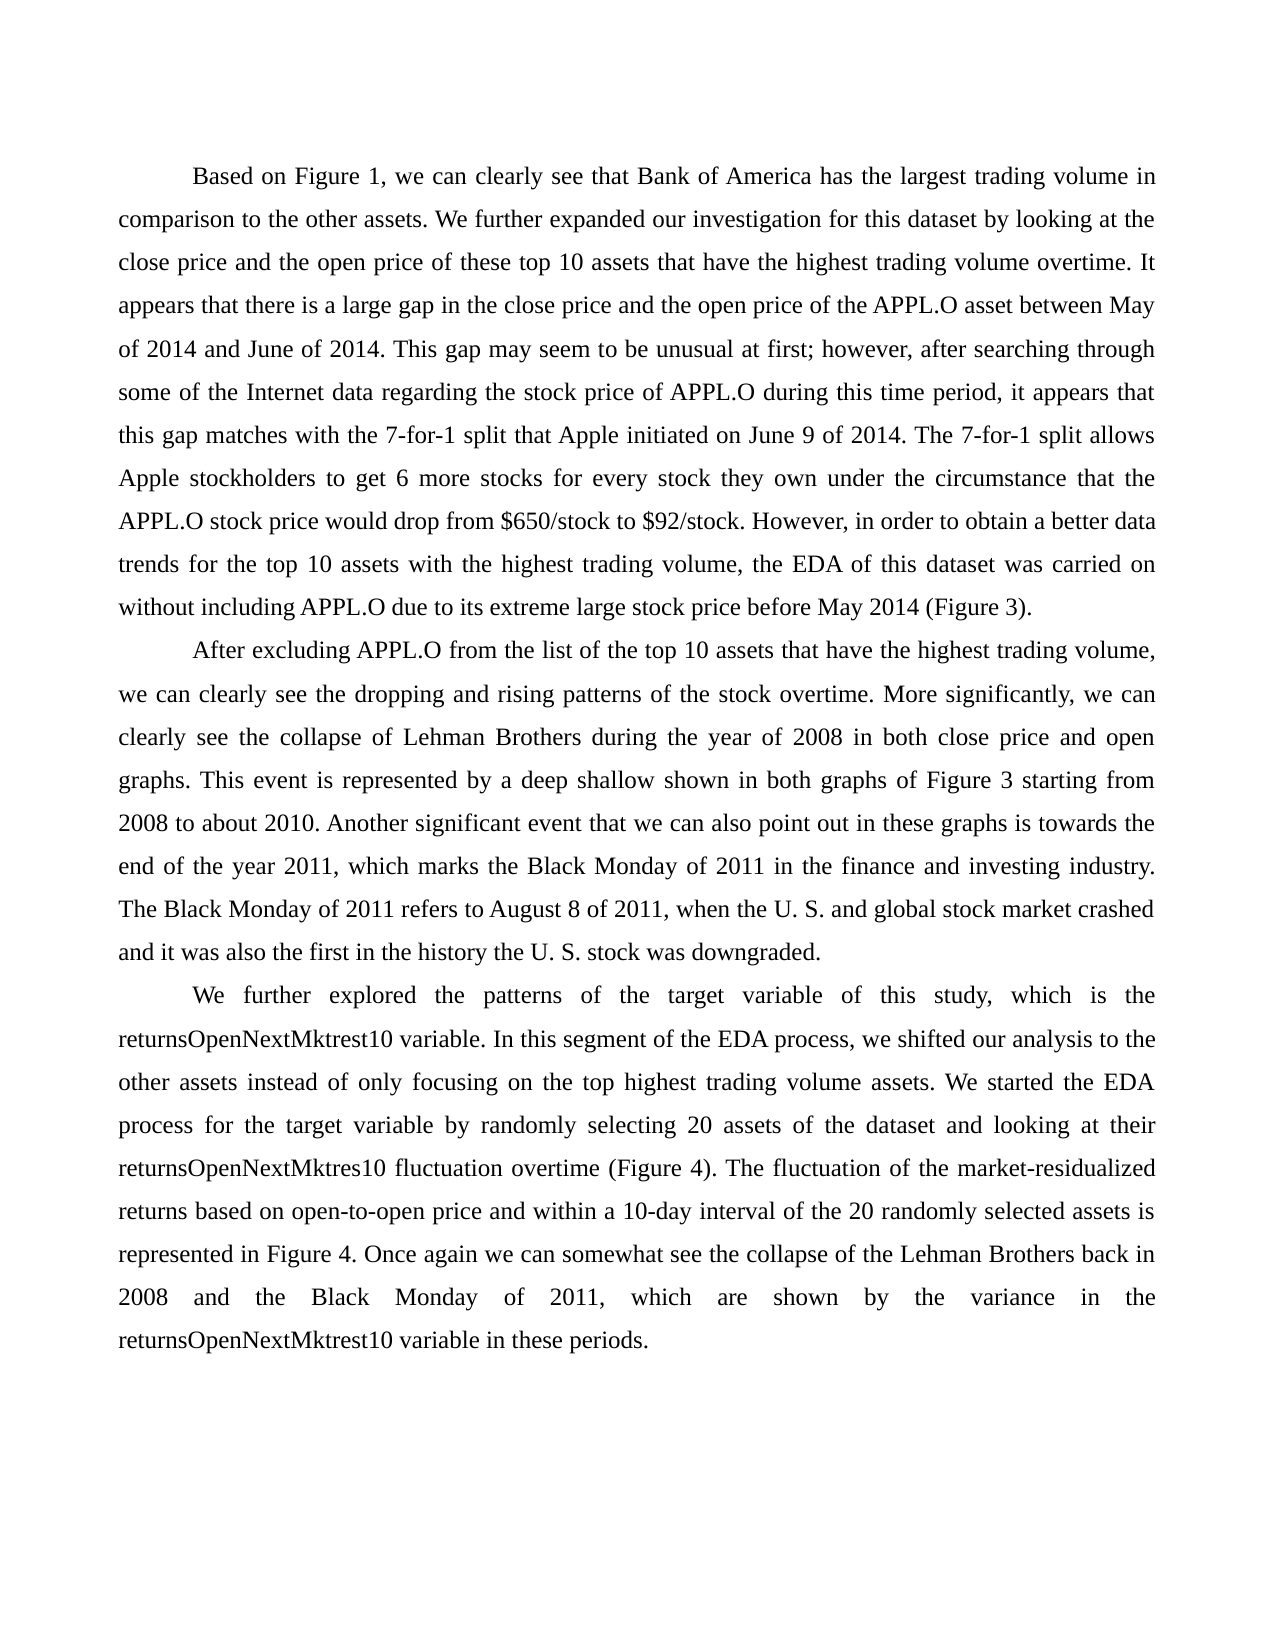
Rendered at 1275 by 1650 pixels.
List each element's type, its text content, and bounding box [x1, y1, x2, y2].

text We further explored the patterns of the target variable of this study, which is the returnsOpenNextMktrest10 variable. In this segment of the EDA process, we shifted our analysis to the other assets instead of only focusing on the top highest trading volume assets. We started the EDA process for the target variable by randomly selecting 20 assets of the dataset and looking at their returnsOpenNextMktres10 fluctuation overtime (Figure 4). The fluctuation of the market-residualized returns based on open-to-open price and within a 10-day interval of the 20 randomly selected assets is represented in Figure 4. Once again we can somewhat see the collapse of the Lehman Brothers back in 2008 and the Black Monday of 2011, which are shown by the variance in the returnsOpenNextMktrest10 variable in these periods. [118, 981, 1157, 1354]
text Based on Figure 1, we can clearly see that Bank of America has the largest trading volume in comparison to the other assets. We further expanded our investigation for this dataset by looking at the close price and the open price of these top 10 assets that have the highest trading volume overtime. It appears that there is a large gap in the close price and the open price of the APPL.O asset between May of 2014 and June of 2014. This gap may seem to be unusual at first; however, after searching through some of the Internet data regarding the stock price of APPL.O during this time period, it appears that this gap matches with the 7-for-1 split that Apple initiated on June 9 of 2014. The 7-for-1 split allows Apple stockholders to get 6 more stocks for every stock they own under the circumstance that the APPL.O stock price would drop from $650/stock to $92/stock. However, in order to obtain a better data trends for the top 10 assets with the highest trading volume, the EDA of this dataset was carried on without including APPL.O due to its extreme large stock price before May 2014 (Figure 3). [118, 161, 1157, 621]
text After excluding APPL.O from the list of the top 10 assets that have the highest trading volume, we can clearly see the dropping and rising patterns of the stock overtime. More significantly, we can clearly see the collapse of Lehman Brothers during the year of 2008 in both close price and open graphs. This event is represented by a deep shallow shown in both graphs of Figure 3 starting from 2008 to about 2010. Another significant event that we can also point out in these graphs is towards the end of the year 2011, which marks the Black Monday of 2011 in the finance and investing industry. The Black Monday of 2011 refers to August 8 of 2011, when the U. S. and global stock market crashed and it was also the first in the history the U. S. stock was downgraded. [118, 636, 1157, 966]
